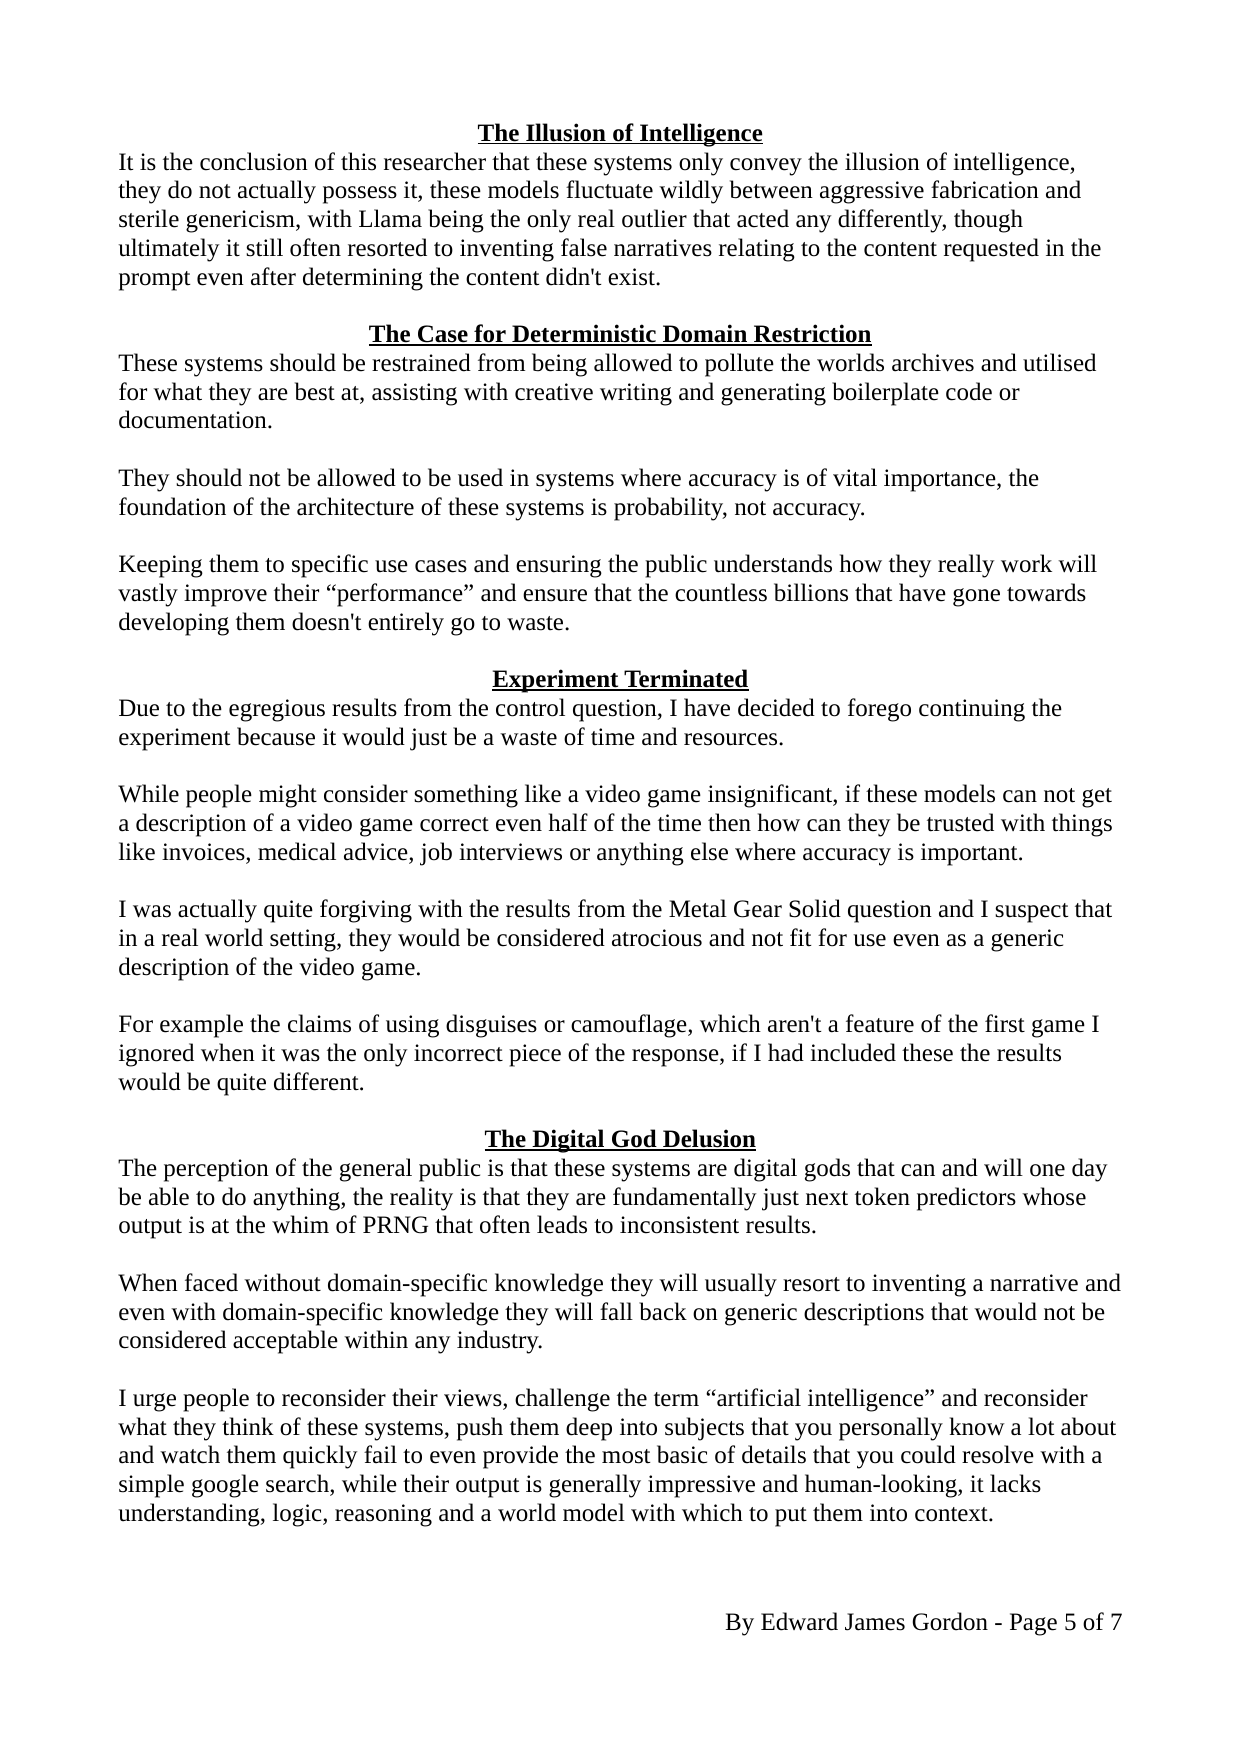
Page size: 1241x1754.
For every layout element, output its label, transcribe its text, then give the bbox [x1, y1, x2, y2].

text The Digital God Delusion [118, 1124, 1122, 1153]
text Keeping them to specific use cases and ensuring the public understands how they really work will vastly improve their “performance” and ensure that the countless billions that have gone towards developing them doesn't entirely go to waste. [118, 549, 1122, 636]
text These systems should be restrained from being allowed to pollute the worlds archives and utilised for what they are best at, assisting with creative writing and generating boilerplate code or documentation. [118, 348, 1122, 434]
text I urge people to reconsider their views, challenge the term “artificial intelligence” and reconsider what they think of these systems, push them deep into subjects that you personally know a lot about and watch them quickly fail to even provide the most basic of details that you could resolve with a simple google search, while their output is generally impressive and human-looking, it lacks understanding, logic, reasoning and a world model with which to put them into context. [118, 1383, 1122, 1527]
text The Illusion of Intelligence [118, 118, 1122, 147]
text While people might consider something like a video game insignificant, if these models can not get a description of a video game correct even half of the time then how can they be trusted with things like invoices, medical advice, job interviews or anything else where accuracy is important. [118, 779, 1122, 866]
text They should not be allowed to be used in systems where accuracy is of vital importance, the foundation of the architecture of these systems is probability, not accuracy. [118, 463, 1122, 521]
text Experiment Terminated [118, 664, 1122, 693]
text It is the conclusion of this researcher that these systems only convey the illusion of intelligence, they do not actually possess it, these models fluctuate wildly between aggressive fabrication and sterile genericism, with Llama being the only real outlier that acted any differently, though ultimately it still often resorted to inventing false narratives relating to the content requested in the prompt even after determining the content didn't exist. [118, 147, 1122, 291]
text The Case for Deterministic Domain Restriction [118, 319, 1122, 348]
text For example the claims of using disguises or camouflage, which aren't a feature of the first game I ignored when it was the only incorrect piece of the response, if I had included these the results would be quite different. [118, 1009, 1122, 1096]
text I was actually quite forgiving with the results from the Metal Gear Solid question and I suspect that in a real world setting, they would be considered atrocious and not fit for use even as a generic description of the video game. [118, 894, 1122, 981]
text Due to the egregious results from the control question, I have decided to forego continuing the experiment because it would just be a waste of time and resources. [118, 693, 1122, 751]
text The perception of the general public is that these systems are digital gods that can and will one day be able to do anything, the reality is that they are fundamentally just next token predictors whose output is at the whim of PRNG that often leads to inconsistent results. [118, 1153, 1122, 1239]
text When faced without domain-specific knowledge they will usually resort to inventing a narrative and even with domain-specific knowledge they will fall back on generic descriptions that would not be considered acceptable within any industry. [118, 1268, 1122, 1354]
